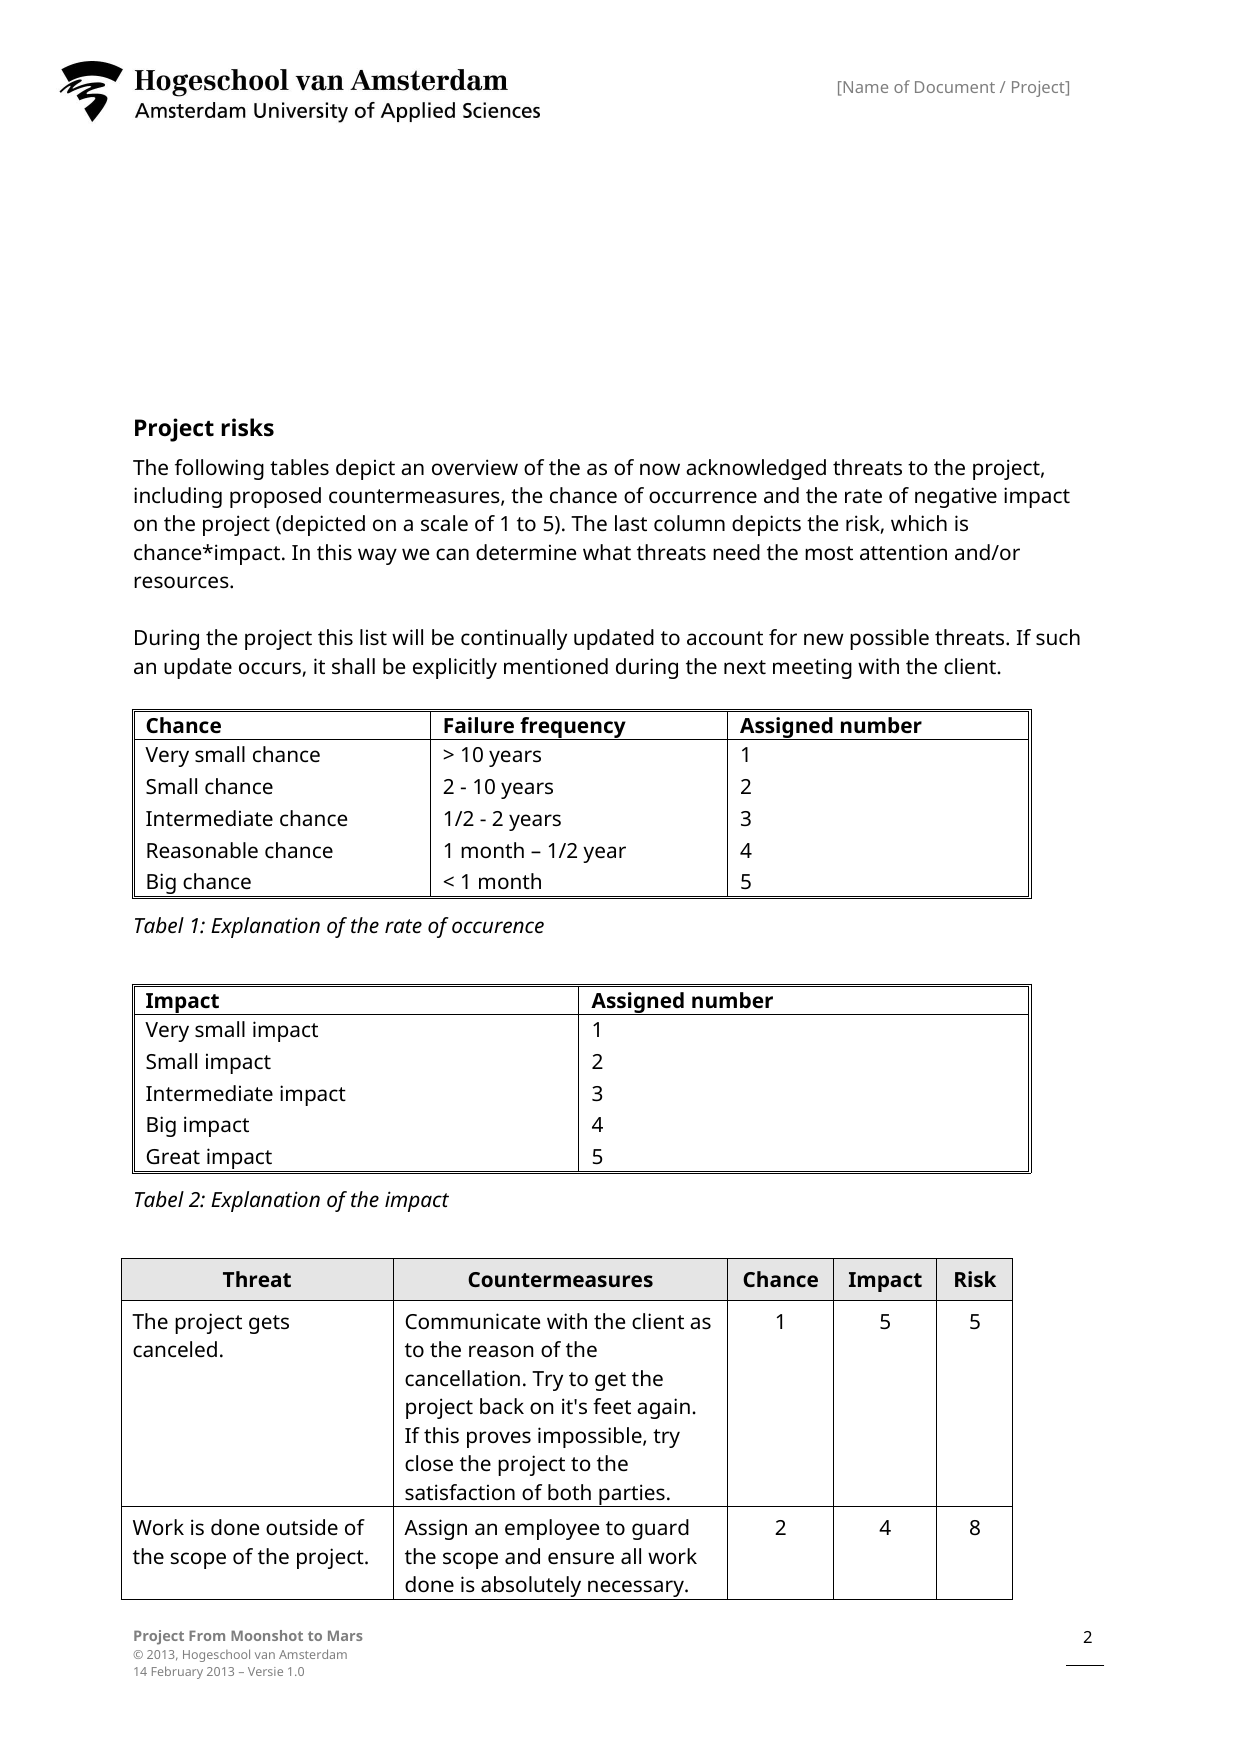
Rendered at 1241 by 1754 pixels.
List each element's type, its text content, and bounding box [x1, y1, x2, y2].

table_cell 5 [834, 1301, 936, 1506]
picture [0, 0, 622, 123]
table_cell 2 [728, 1507, 833, 1599]
table_cell 1 2 3 4 5 [579, 1015, 1028, 1171]
table_cell Communicate with the client as to the reason of the cancellation. Try to get the project back on it's feet again. If this proves impossible, try close the project to the satisfaction of both parties. [394, 1301, 727, 1506]
table_cell Work is done outside of the scope of the project. [122, 1507, 393, 1599]
text The following tables depict an overview of the as of now acknowledged threats to the project, including proposed countermeasures, the chance of occurrence and the rate of negative impact on the project (depicted on a scale of 1 to 5). The last column depicts the risk, which is chance*impact. In this way we can determine what threats need the most attention and/or resources. [133, 453, 1092, 595]
table_cell The project gets canceled. [122, 1301, 393, 1506]
table_cell > 10 years 2 - 10 years 1/2 - 2 years 1 month – 1/2 year < 1 month [431, 740, 727, 896]
table_cell 8 [937, 1507, 1012, 1599]
table_header Chance [728, 1259, 833, 1300]
table_header Failure frequency [431, 712, 727, 739]
table_header Impact [135, 987, 578, 1014]
table_header Impact [834, 1259, 936, 1300]
table_header Risk [937, 1259, 1012, 1300]
table_cell Very small impact Small impact Intermediate impact Big impact Great impact [135, 1015, 578, 1171]
table_header Assigned number [728, 712, 1028, 739]
table_cell 4 [834, 1507, 936, 1599]
table_header Countermeasures [394, 1259, 727, 1300]
text Tabel 2: Explanation of the impact [133, 1186, 1092, 1214]
table_header Assigned number [579, 987, 1028, 1014]
text Tabel 1: Explanation of the rate of occurence [133, 911, 1092, 939]
table_cell 1 [728, 1301, 833, 1506]
table_header Threat [122, 1259, 393, 1300]
table_header Chance [135, 712, 430, 739]
table_cell 1 2 3 4 5 [728, 740, 1028, 896]
table_cell 5 [937, 1301, 1012, 1506]
table_cell Very small chance Small chance Intermediate chance Reasonable chance Big chance [135, 740, 430, 896]
table_cell Assign an employee to guard the scope and ensure all work done is absolutely necessary. [394, 1507, 727, 1599]
text During the project this list will be continually updated to account for new possible threats. If such an update occurs, it shall be explicitly mentioned during the next meeting with the client. [133, 623, 1092, 680]
text Project risks [133, 412, 1092, 443]
